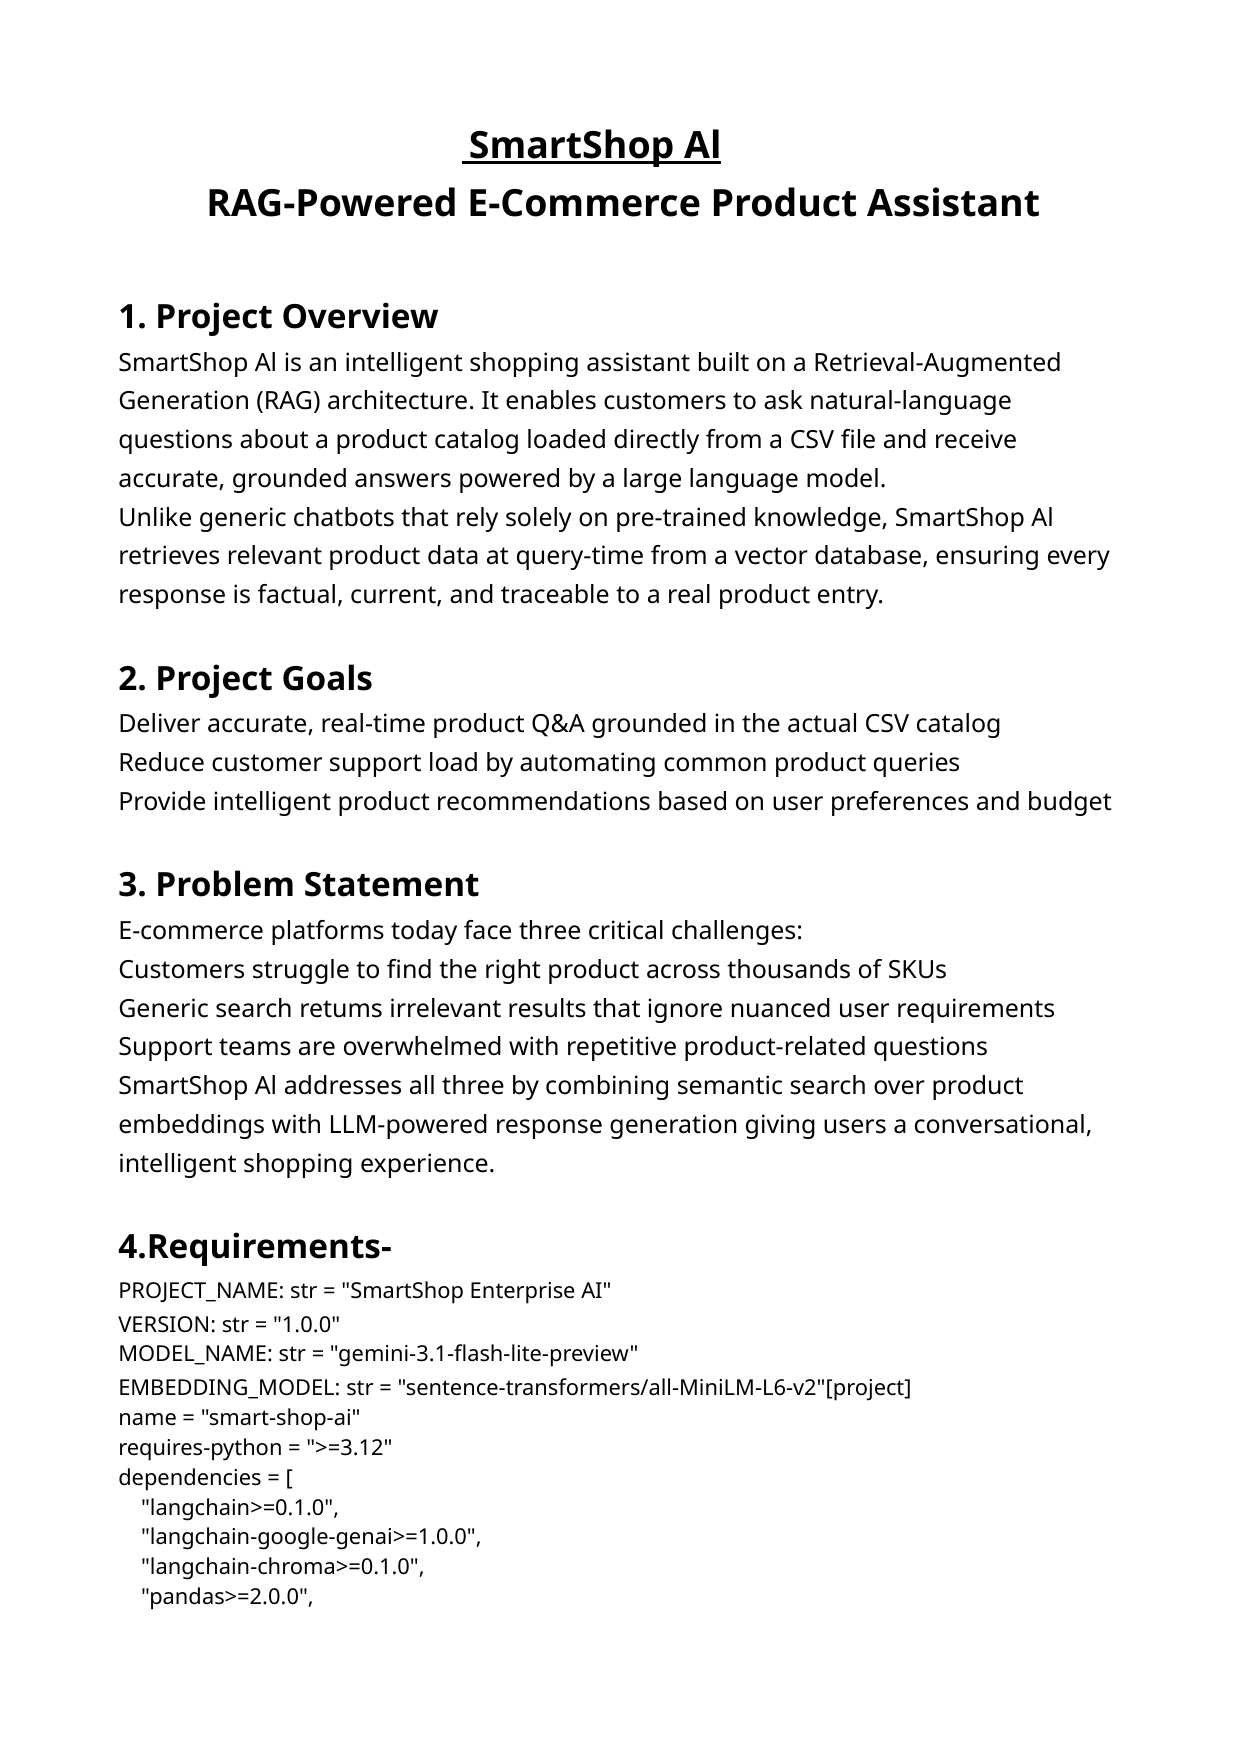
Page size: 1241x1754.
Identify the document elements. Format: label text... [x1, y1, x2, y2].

text name = "smart-shop-ai" [118, 1402, 1122, 1432]
text Deliver accurate, real-time product Q&A grounded in the actual CSV catalog [118, 706, 1122, 740]
text SmartShop Al [118, 118, 1122, 169]
text 1. Project Overview [118, 292, 1122, 338]
text "langchain-chroma>=0.1.0", [118, 1551, 1122, 1581]
text RAG-Powered E-Commerce Product Assistant [118, 176, 1122, 227]
text E-commerce platforms today face three critical challenges: [118, 913, 1122, 947]
text Customers struggle to find the right product across thousands of SKUs [118, 952, 1122, 986]
text EMBEDDING_MODEL: str = "sentence-transformers/all-MiniLM-L6-v2"[project] [118, 1372, 1122, 1402]
text 2. Project Goals [118, 654, 1122, 700]
text "langchain>=0.1.0", [118, 1491, 1122, 1521]
text 4.Requirements- [118, 1223, 1122, 1268]
text "langchain-google-genai>=1.0.0", [118, 1521, 1122, 1551]
text Provide intelligent product recommendations based on user preferences and budget [118, 783, 1122, 818]
text MODEL_NAME: str = "gemini-3.1-flash-lite-preview" [118, 1338, 1122, 1368]
text PROJECT_NAME: str = "SmartShop Enterprise AI" [118, 1274, 1122, 1304]
text SmartShop Al addresses all three by combining semantic search over product embeddings with LLM-powered response generation giving users a conversational, intelligent shopping experience. [118, 1068, 1122, 1179]
text requires-python = ">=3.12" [118, 1432, 1122, 1462]
text Unlike generic chatbots that rely solely on pre-trained knowledge, SmartShop Al retrieves relevant product data at query-time from a vector database, ensuring every response is factual, current, and traceable to a real product entry. [118, 499, 1122, 611]
text SmartShop Al is an intelligent shopping assistant built on a Retrieval-Augmented Generation (RAG) architecture. It enables customers to ask natural-language questions about a product catalog loaded directly from a CSV file and receive accurate, grounded answers powered by a large language model. [118, 344, 1122, 494]
text VERSION: str = "1.0.0" [118, 1308, 1122, 1338]
text Support teams are overwhelmed with repetitive product-related questions [118, 1029, 1122, 1063]
text Reduce customer support load by automating common product queries [118, 745, 1122, 779]
text 3. Problem Statement [118, 861, 1122, 906]
text dependencies = [ [118, 1462, 1122, 1491]
text "pandas>=2.0.0", [118, 1581, 1122, 1611]
text Generic search retums irrelevant results that ignore nuanced user requirements [118, 990, 1122, 1024]
